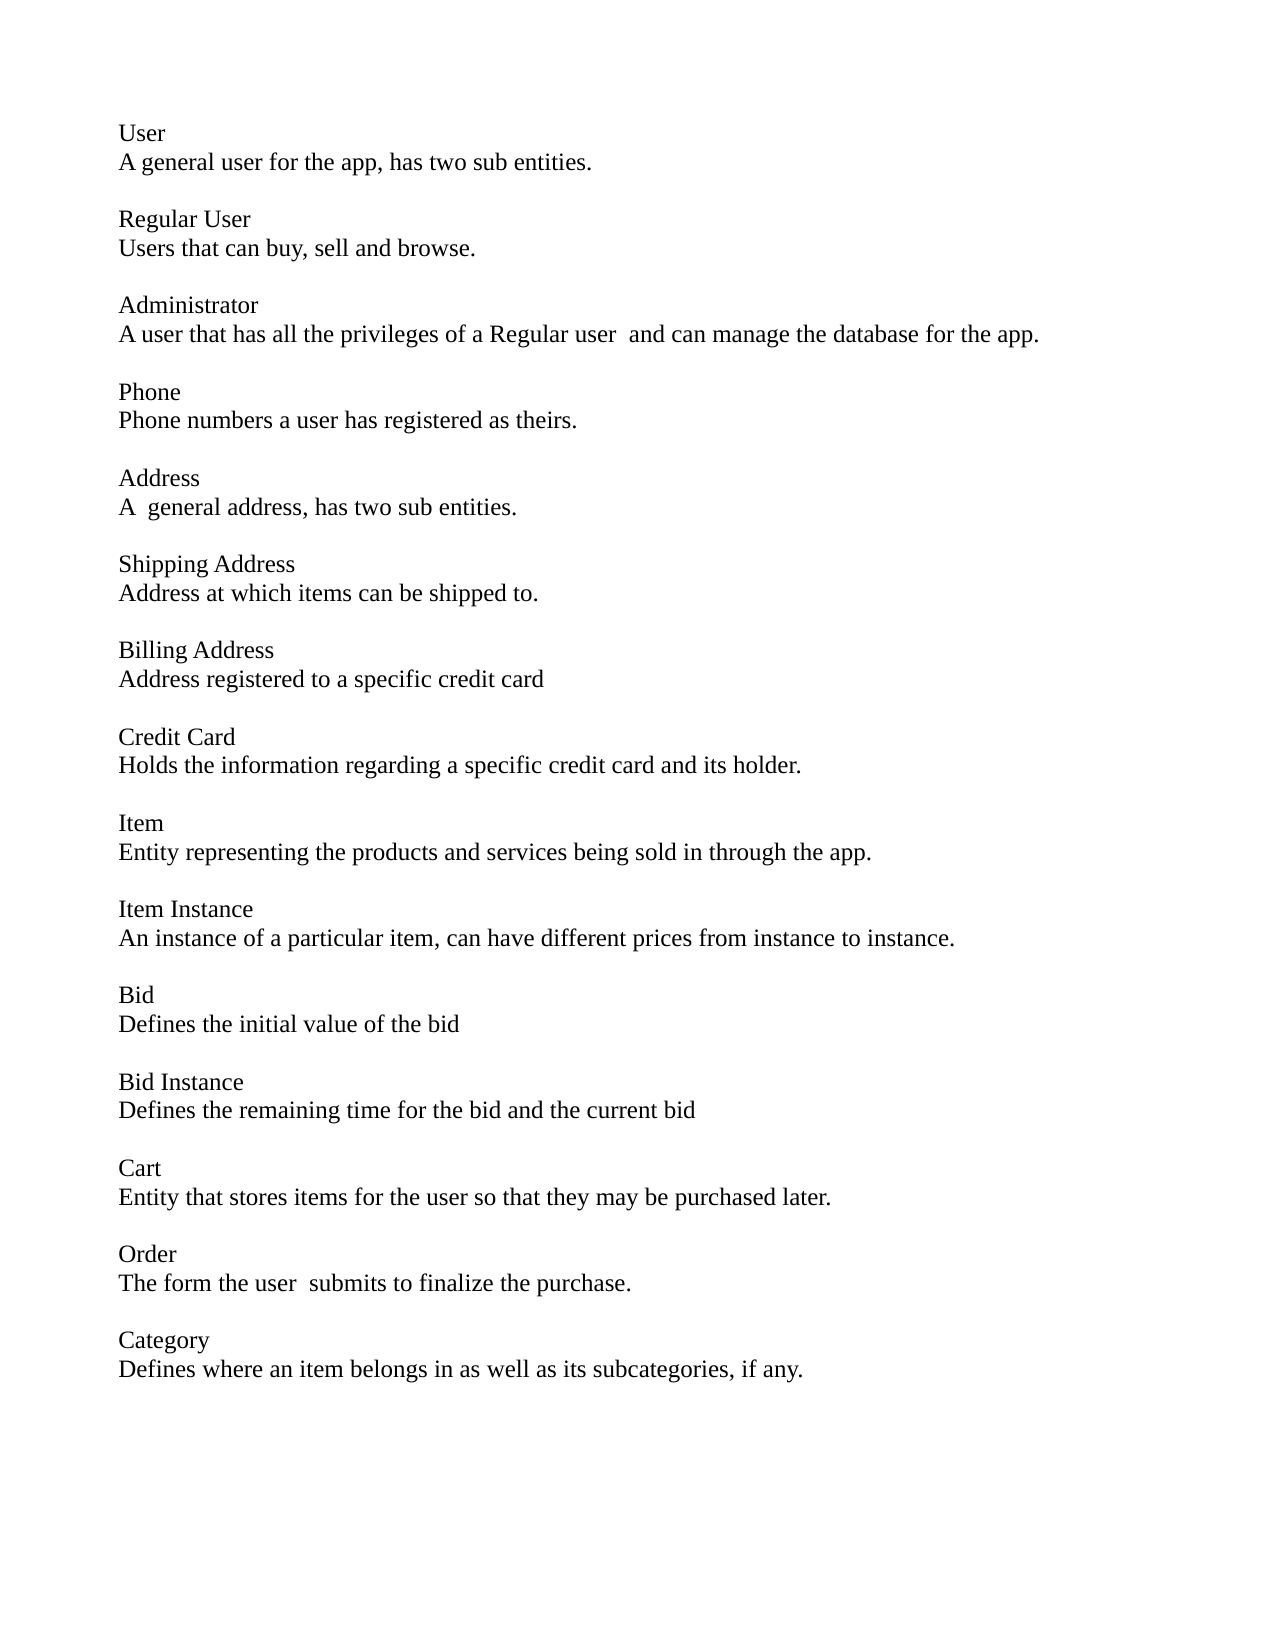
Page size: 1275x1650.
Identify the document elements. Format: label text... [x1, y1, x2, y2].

text Item [118, 808, 1157, 837]
text Phone [118, 377, 1157, 406]
text Order [118, 1239, 1157, 1268]
text Entity representing the products and services being sold in through the app. [118, 837, 1157, 866]
text Defines the remaining time for the bid and the current bid [118, 1096, 1157, 1124]
text Cart [118, 1153, 1157, 1182]
text Item Instance [118, 894, 1157, 923]
text Defines the initial value of the bid [118, 1009, 1157, 1038]
text An instance of a particular item, can have different prices from instance to instance. [118, 923, 1157, 952]
text User [118, 118, 1157, 147]
text Category [118, 1326, 1157, 1354]
text Phone numbers a user has registered as theirs. [118, 406, 1157, 434]
text Bid [118, 981, 1157, 1009]
text Defines where an item belongs in as well as its subcategories, if any. [118, 1354, 1157, 1383]
text The form the user submits to finalize the purchase. [118, 1268, 1157, 1297]
text Entity that stores items for the user so that they may be purchased later. [118, 1182, 1157, 1211]
text A general address, has two sub entities. [118, 492, 1157, 521]
text Administrator [118, 291, 1157, 319]
text Users that can buy, sell and browse. [118, 233, 1157, 262]
text A general user for the app, has two sub entities. [118, 147, 1157, 176]
text Bid Instance [118, 1067, 1157, 1096]
text Shipping Address [118, 549, 1157, 578]
text Address [118, 463, 1157, 492]
text Address at which items can be shipped to. [118, 578, 1157, 607]
text Credit Card [118, 722, 1157, 751]
text Address registered to a specific credit card [118, 664, 1157, 693]
text Billing Address [118, 636, 1157, 664]
text Regular User [118, 204, 1157, 233]
text Holds the information regarding a specific credit card and its holder. [118, 751, 1157, 779]
text A user that has all the privileges of a Regular user and can manage the database for the app. [118, 319, 1157, 348]
